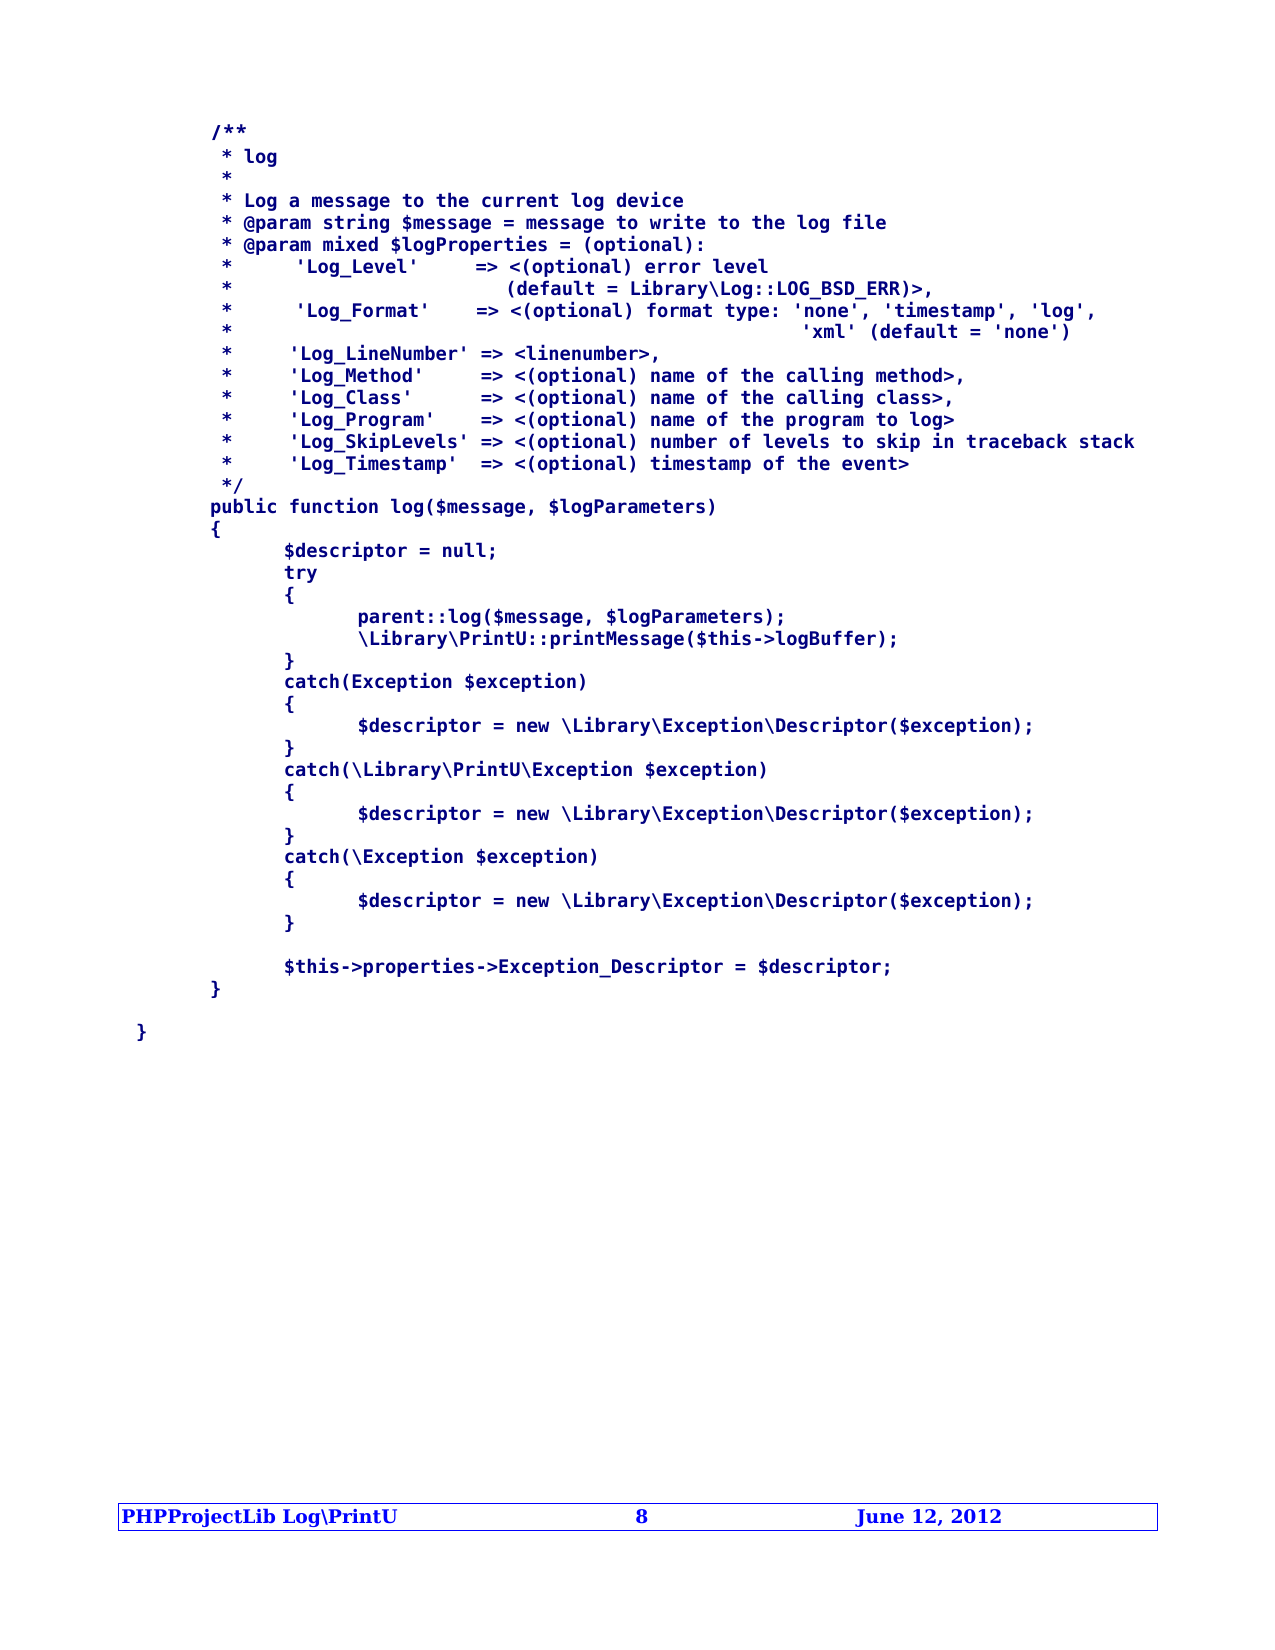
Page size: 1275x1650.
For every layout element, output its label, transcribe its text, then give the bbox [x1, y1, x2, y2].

list * (default = Library\Log::LOG_BSD_ERR)>, [136, 278, 1157, 300]
list * 'Log_Program' => <(optional) name of the program to log> [136, 409, 1157, 431]
list * @param mixed $logProperties = (optional): [136, 234, 1157, 256]
list * 'Log_Level' => <(optional) error level [136, 256, 1157, 278]
list * 'Log_Timestamp' => <(optional) timestamp of the event> [136, 453, 1157, 475]
list * 'Log_SkipLevels' => <(optional) number of levels to skip in traceback stack [136, 431, 1157, 453]
list } [136, 737, 1157, 759]
list catch(\Exception $exception) [136, 847, 1157, 868]
list parent::log($message, $logParameters); [136, 606, 1157, 628]
list } [136, 825, 1157, 847]
list { [136, 781, 1157, 803]
list { [136, 518, 1157, 540]
list * Log a message to the current log device [136, 190, 1157, 212]
list $descriptor = new \Library\Exception\Descriptor($exception); [136, 890, 1157, 912]
list { [136, 584, 1157, 606]
list * 'Log_Method' => <(optional) name of the calling method>, [136, 365, 1157, 387]
list */ [136, 475, 1157, 497]
list public function log($message, $logParameters) [136, 497, 1157, 518]
list * 'Log_LineNumber' => <linenumber>, [136, 343, 1157, 365]
list } [136, 912, 1157, 934]
list try [136, 562, 1157, 584]
list catch(\Library\PrintU\Exception $exception) [136, 759, 1157, 781]
list /** [136, 118, 1157, 147]
list } [136, 1022, 1157, 1043]
list \Library\PrintU::printMessage($this->logBuffer); [136, 628, 1157, 650]
list * @param string $message = message to write to the log file [136, 212, 1157, 234]
list $this->properties->Exception_Descriptor = $descriptor; [136, 956, 1157, 978]
list } [136, 650, 1157, 672]
list $descriptor = null; [136, 540, 1157, 562]
list * [136, 168, 1157, 190]
list $descriptor = new \Library\Exception\Descriptor($exception); [136, 803, 1157, 825]
list } [136, 978, 1157, 1000]
list * 'xml' (default = 'none') [136, 322, 1157, 343]
list * 'Log_Class' => <(optional) name of the calling class>, [136, 387, 1157, 409]
list * log [136, 147, 1157, 168]
list $descriptor = new \Library\Exception\Descriptor($exception); [136, 715, 1157, 737]
list catch(Exception $exception) [136, 672, 1157, 693]
list { [136, 868, 1157, 890]
list { [136, 693, 1157, 715]
list * 'Log_Format' => <(optional) format type: 'none', 'timestamp', 'log', [136, 300, 1157, 322]
